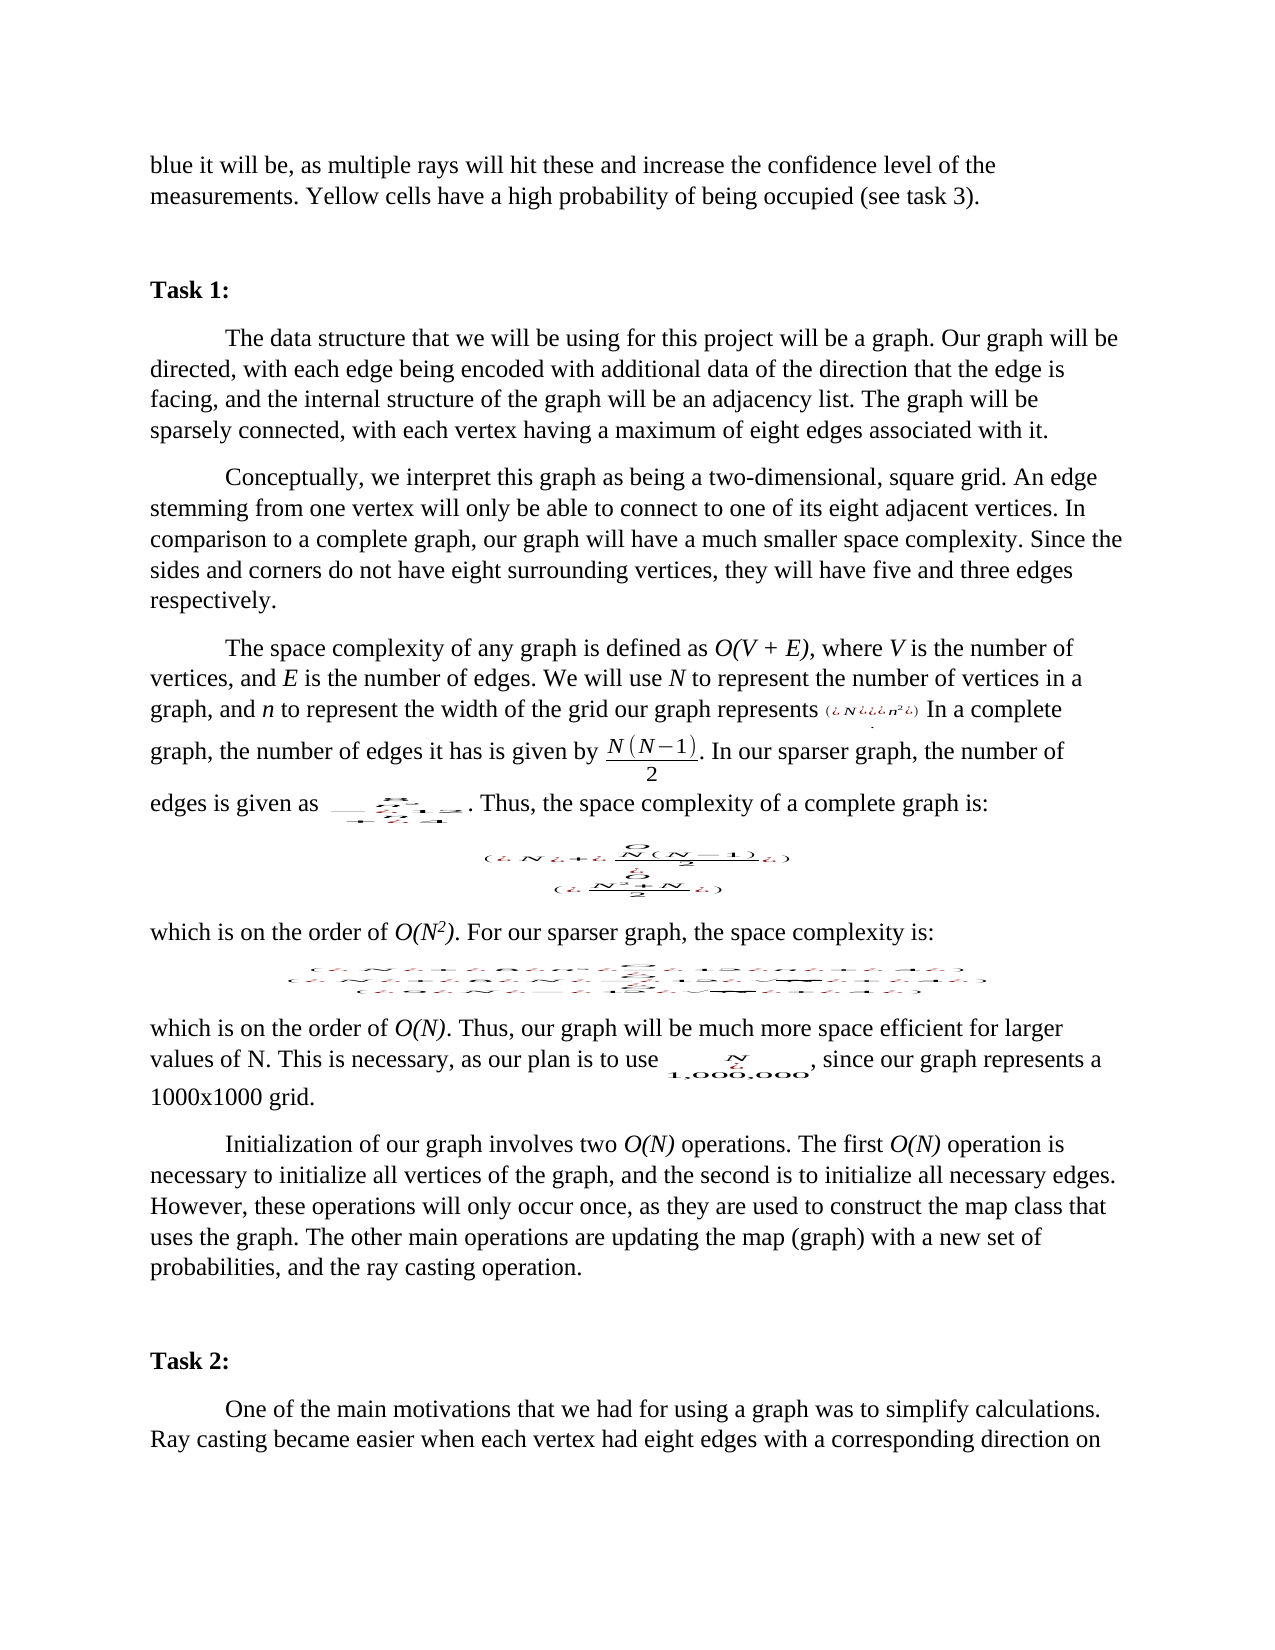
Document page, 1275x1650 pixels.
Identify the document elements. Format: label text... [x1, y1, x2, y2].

text Initialization of our graph involves two O(N) operations. The first O(N) operation is necessary to initialize all vertices of the graph, and the second is to initialize all necessary edges. However, these operations will only occur once, as they are used to construct the map class that uses the graph. The other main operations are updating the map (graph) with a new set of probabilities, and the ray casting operation. [150, 1129, 1125, 1281]
text The space complexity of any graph is defined as O(V + E), where V is the number of vertices, and E is the number of edges. We will use N to represent the number of vertices in a graph, and n to represent the width of the grid our graph represents In a complete graph, the number of edges it has is given by . In our sparser graph, the number of edges is given as . Thus, the space complexity of a complete graph is: [150, 633, 1125, 825]
text which is on the order of O(N2). For our sparser graph, the space complexity is: [150, 917, 1125, 946]
text Task 2: [150, 1346, 1125, 1375]
text Conceptually, we interpret this graph as being a two-dimensional, square grid. An edge stemming from one vertex will only be able to connect to one of its eight adjacent vertices. In comparison to a complete graph, our graph will have a much smaller space complexity. Since the sides and corners do not have eight surrounding vertices, they will have five and three edges respectively. [150, 462, 1125, 614]
text which is on the order of O(N). Thus, our graph will be much more space efficient for larger values of N. This is necessary, as our plan is to use , since our graph represents a 1000x1000 grid. [150, 1013, 1125, 1111]
text One of the main motivations that we had for using a graph was to simplify calculations. Ray casting became easier when each vertex had eight edges with a corresponding direction on [150, 1394, 1125, 1453]
text blue it will be, as multiple rays will hit these and increase the confidence level of the measurements. Yellow cells have a high probability of being occupied (see task 3). [150, 150, 1125, 209]
text Task 1: [150, 276, 1125, 304]
text The data structure that we will be using for this project will be a graph. Our graph will be directed, with each edge being encoded with additional data of the direction that the edge is facing, and the internal structure of the graph will be an adjacency list. The graph will be sparsely connected, with each vertex having a maximum of eight edges associated with it. [150, 323, 1125, 444]
